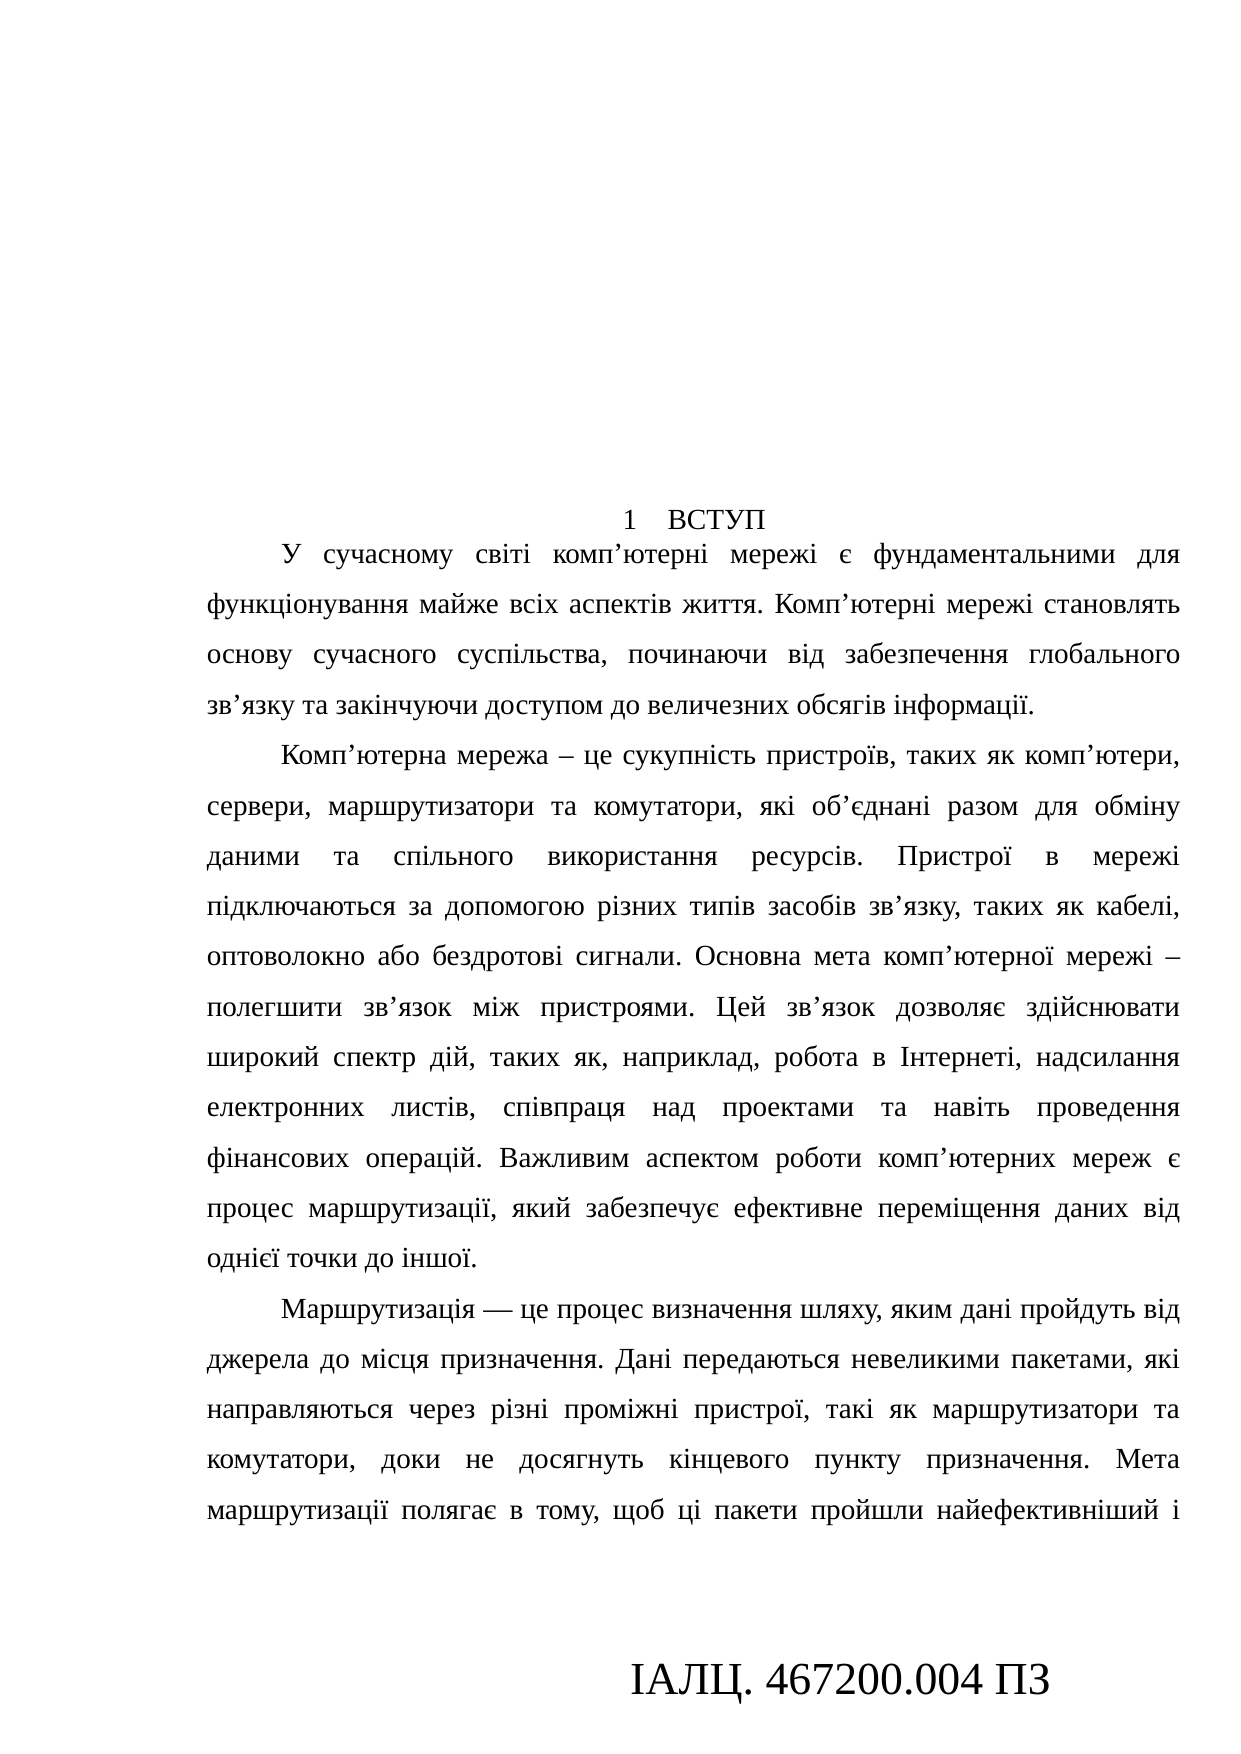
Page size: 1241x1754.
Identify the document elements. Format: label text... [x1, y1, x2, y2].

subtitle ВСТУП [207, 502, 1181, 536]
text У сучасному світі комп’ютерні мережі є фундаментальними для функціонування майже всіх аспектів життя. Комп’ютерні мережі становлять основу сучасного суспільства, починаючи від забезпечення глобального зв’язку та закінчуючи доступом до величезних обсягів інформації. [207, 536, 1181, 721]
text Маршрутизація — це процес визначення шляху, яким дані пройдуть від джерела до місця призначення. Дані передаються невеликими пакетами, які направляються через різні проміжні пристрої, такі як маршрутизатори та комутатори, доки не досягнуть кінцевого пункту призначення. Мета маршрутизації полягає в тому, щоб ці пакети пройшли найефективніший і [207, 1291, 1181, 1526]
text Комп’ютерна мережа – це сукупність пристроїв, таких як комп’ютери, сервери, маршрутизатори та комутатори, які об’єднані разом для обміну даними та спільного використання ресурсів. Пристрої в мережі підключаються за допомогою різних типів засобів зв’язку, таких як кабелі, оптоволокно або бездротові сигнали. Основна мета комп’ютерної мережі – полегшити зв’язок між пристроями. Цей зв’язок дозволяє здійснювати широкий спектр дій, таких як, наприклад, робота в Інтернеті, надсилання електронних листів, співпраця над проектами та навіть проведення фінансових операцій. Важливим аспектом роботи комп’ютерних мереж є процес маршрутизації, який забезпечує ефективне переміщення даних від однієї точки до іншої. [207, 737, 1181, 1274]
